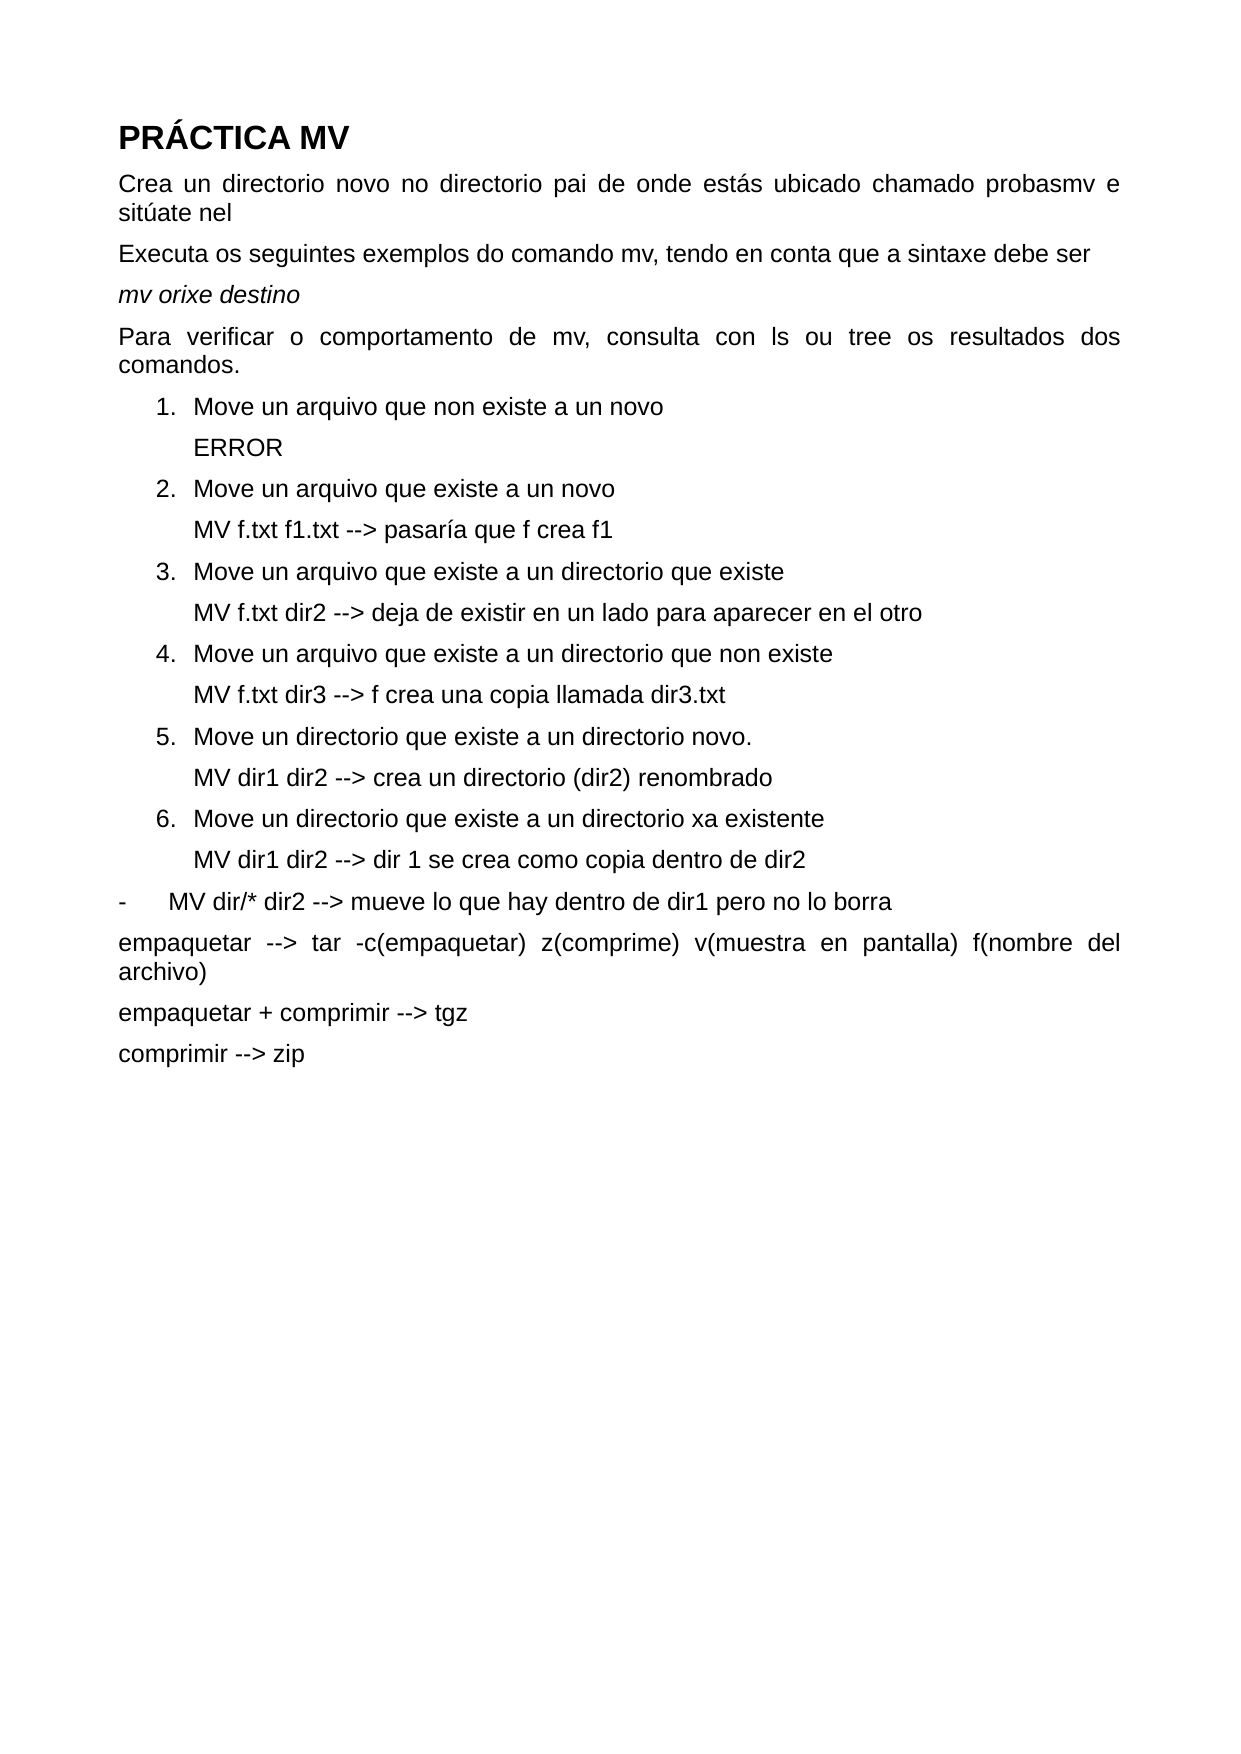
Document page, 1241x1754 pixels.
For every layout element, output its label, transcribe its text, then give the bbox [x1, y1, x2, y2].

text PRÁCTICA MV [118, 118, 1122, 157]
list Move un directorio que existe a un directorio novo. [156, 722, 1122, 751]
text Crea un directorio novo no directorio pai de onde estás ubicado chamado probasmv e sitúate nel [118, 169, 1122, 227]
text empaquetar + comprimir --> tgz [118, 998, 1122, 1027]
text empaquetar --> tar -c(empaquetar) z(comprime) v(muestra en pantalla) f(nombre del archivo) [118, 928, 1122, 986]
list ERROR [156, 433, 1122, 462]
list Move un arquivo que existe a un directorio que existe [156, 557, 1122, 586]
text comprimir --> zip [118, 1039, 1122, 1068]
text mv orixe destino [118, 281, 1122, 309]
list Move un directorio que existe a un directorio xa existente [156, 804, 1122, 833]
list Move un arquivo que existe a un directorio que non existe [156, 639, 1122, 668]
list MV f.txt f1.txt --> pasaría que f crea f1 [156, 516, 1122, 544]
text Executa os seguintes exemplos do comando mv, tendo en conta que a sintaxe debe ser [118, 239, 1122, 268]
list MV dir1 dir2 --> crea un directorio (dir2) renombrado [156, 763, 1122, 792]
text - MV dir/* dir2 --> mueve lo que hay dentro de dir1 pero no lo borra [118, 887, 1122, 916]
list MV f.txt dir3 --> f crea una copia llamada dir3.txt [156, 681, 1122, 709]
list MV dir1 dir2 --> dir 1 se crea como copia dentro de dir2 [156, 846, 1122, 874]
list Move un arquivo que non existe a un novo [156, 392, 1122, 421]
list Move un arquivo que existe a un novo [156, 474, 1122, 503]
list MV f.txt dir2 --> deja de existir en un lado para aparecer en el otro [156, 598, 1122, 627]
text Para verificar o comportamento de mv, consulta con ls ou tree os resultados dos comandos. [118, 322, 1122, 379]
